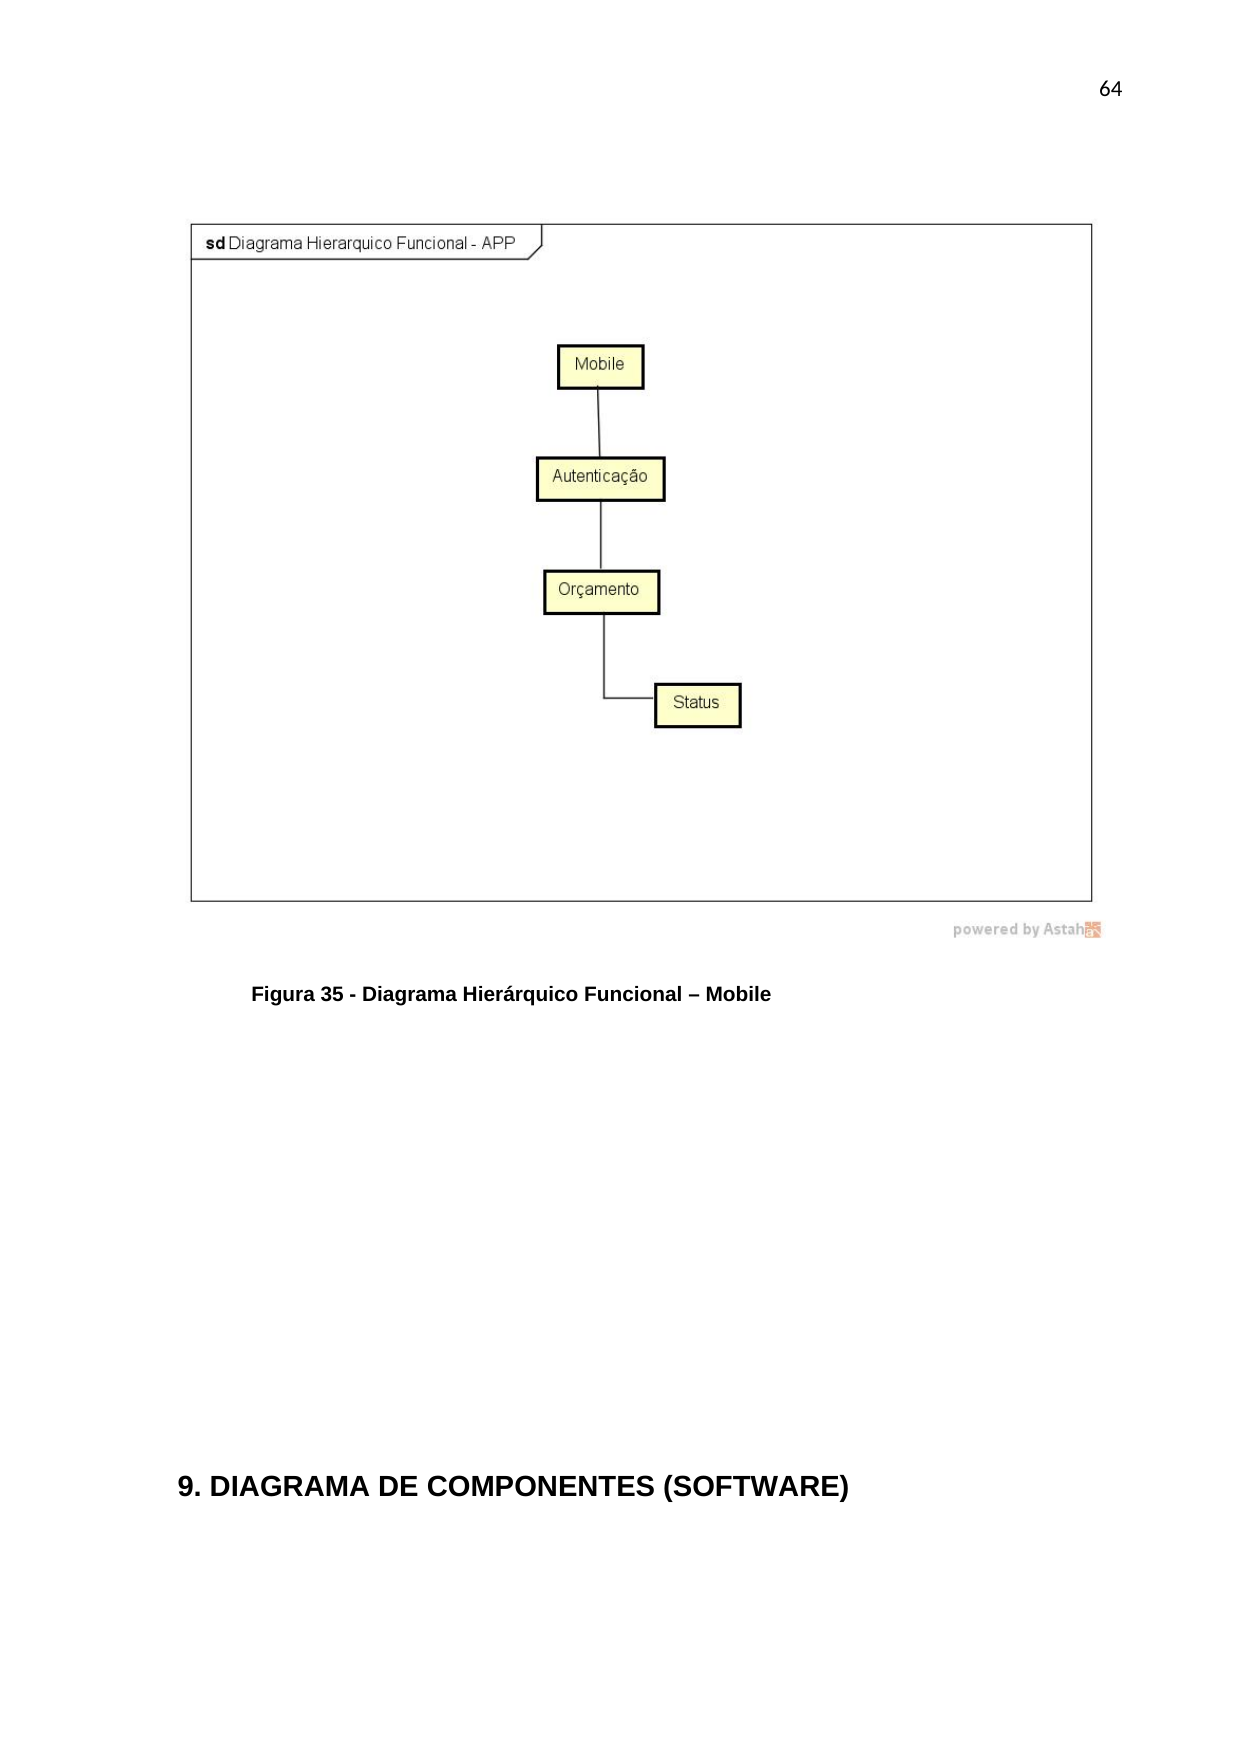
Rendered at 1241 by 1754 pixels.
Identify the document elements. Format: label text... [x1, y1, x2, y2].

text Figura 35 - Diagrama Hierárquico Funcional – Mobile [177, 982, 1122, 1006]
picture [177, 211, 1106, 943]
text 9. DIAGRAMA DE COMPONENTES (SOFTWARE) [177, 1469, 1122, 1503]
